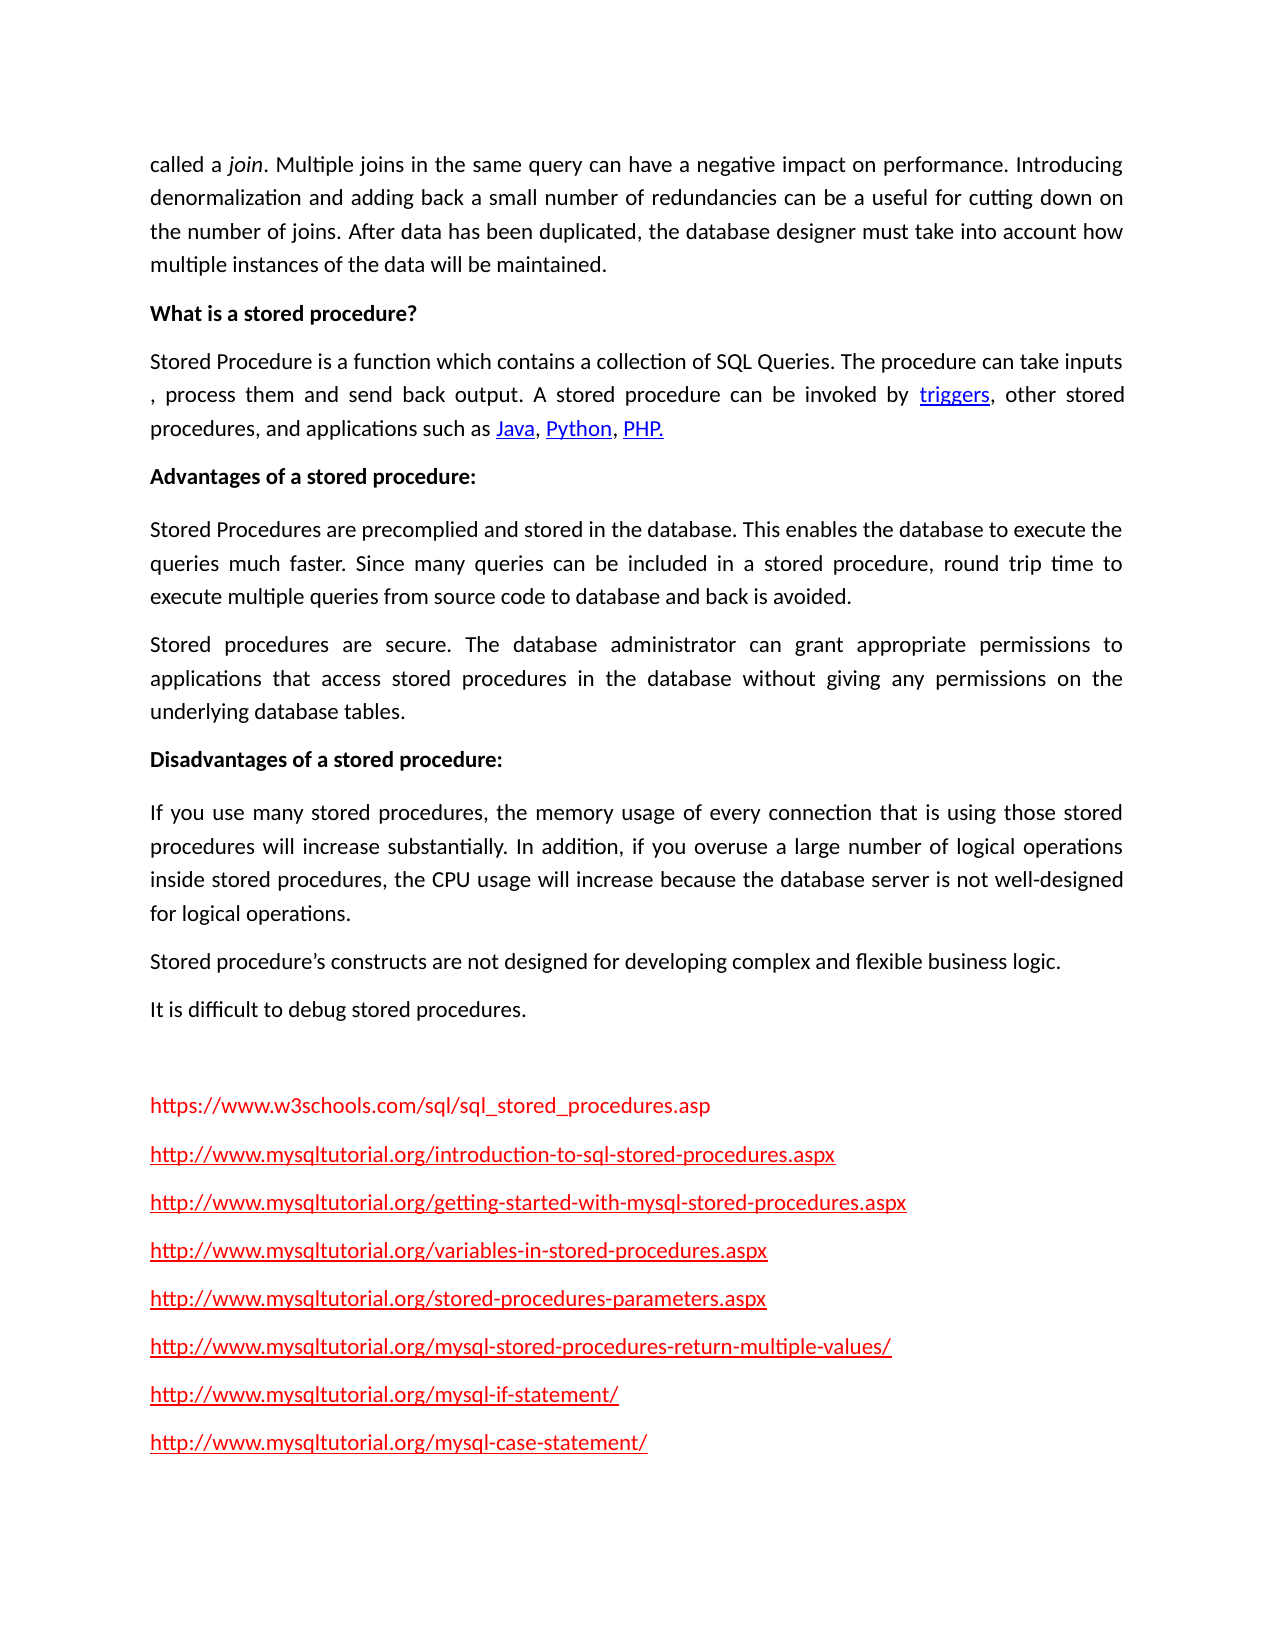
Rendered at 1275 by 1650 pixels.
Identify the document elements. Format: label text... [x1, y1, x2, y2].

text Disadvantages of a stored procedure: [150, 746, 1125, 773]
text Stored Procedure is a function which contains a collection of SQL Queries. The procedure can take inputs , process them and send back output. A stored procedure can be invoked by triggers, other stored procedures, and applications such as Java, Python, PHP. [150, 347, 1125, 442]
text http://www.mysqltutorial.org/getting-started-with-mysql-stored-procedures.aspx [150, 1188, 1125, 1216]
text http://www.mysqltutorial.org/mysql-if-statement/ [150, 1380, 1125, 1408]
text https://www.w3schools.com/sql/sql_stored_procedures.asp [150, 1092, 1125, 1120]
text http://www.mysqltutorial.org/variables-in-stored-procedures.aspx [150, 1236, 1125, 1264]
text http://www.mysqltutorial.org/introduction-to-sql-stored-procedures.aspx [150, 1140, 1125, 1168]
text http://www.mysqltutorial.org/stored-procedures-parameters.aspx [150, 1284, 1125, 1312]
text Stored Procedures are precomplied and stored in the database. This enables the database to execute the queries much faster. Since many queries can be included in a stored procedure, round trip time to execute multiple queries from source code to database and back is avoided. [150, 515, 1125, 610]
text Stored procedures are secure. The database administrator can grant appropriate permissions to applications that access stored procedures in the database without giving any permissions on the underlying database tables. [150, 630, 1125, 725]
text Stored procedure’s constructs are not designed for developing complex and flexible business logic. [150, 947, 1125, 975]
text What is a stored procedure? [150, 299, 1125, 327]
text It is difficult to debug stored procedures. [150, 995, 1125, 1023]
text http://www.mysqltutorial.org/mysql-stored-procedures-return-multiple-values/ [150, 1332, 1125, 1360]
text Advantages of a stored procedure: [150, 462, 1125, 490]
text If you use many stored procedures, the memory usage of every connection that is using those stored procedures will increase substantially. In addition, if you overuse a large number of logical operations inside stored procedures, the CPU usage will increase because the database server is not well-designed for logical operations. [150, 798, 1125, 927]
text http://www.mysqltutorial.org/mysql-case-statement/ [150, 1428, 1125, 1457]
text called a join. Multiple joins in the same query can have a negative impact on performance. Introducing denormalization and adding back a small number of redundancies can be a useful for cutting down on the number of joins. After data has been duplicated, the database designer must take into account how multiple instances of the data will be maintained. [150, 150, 1125, 279]
